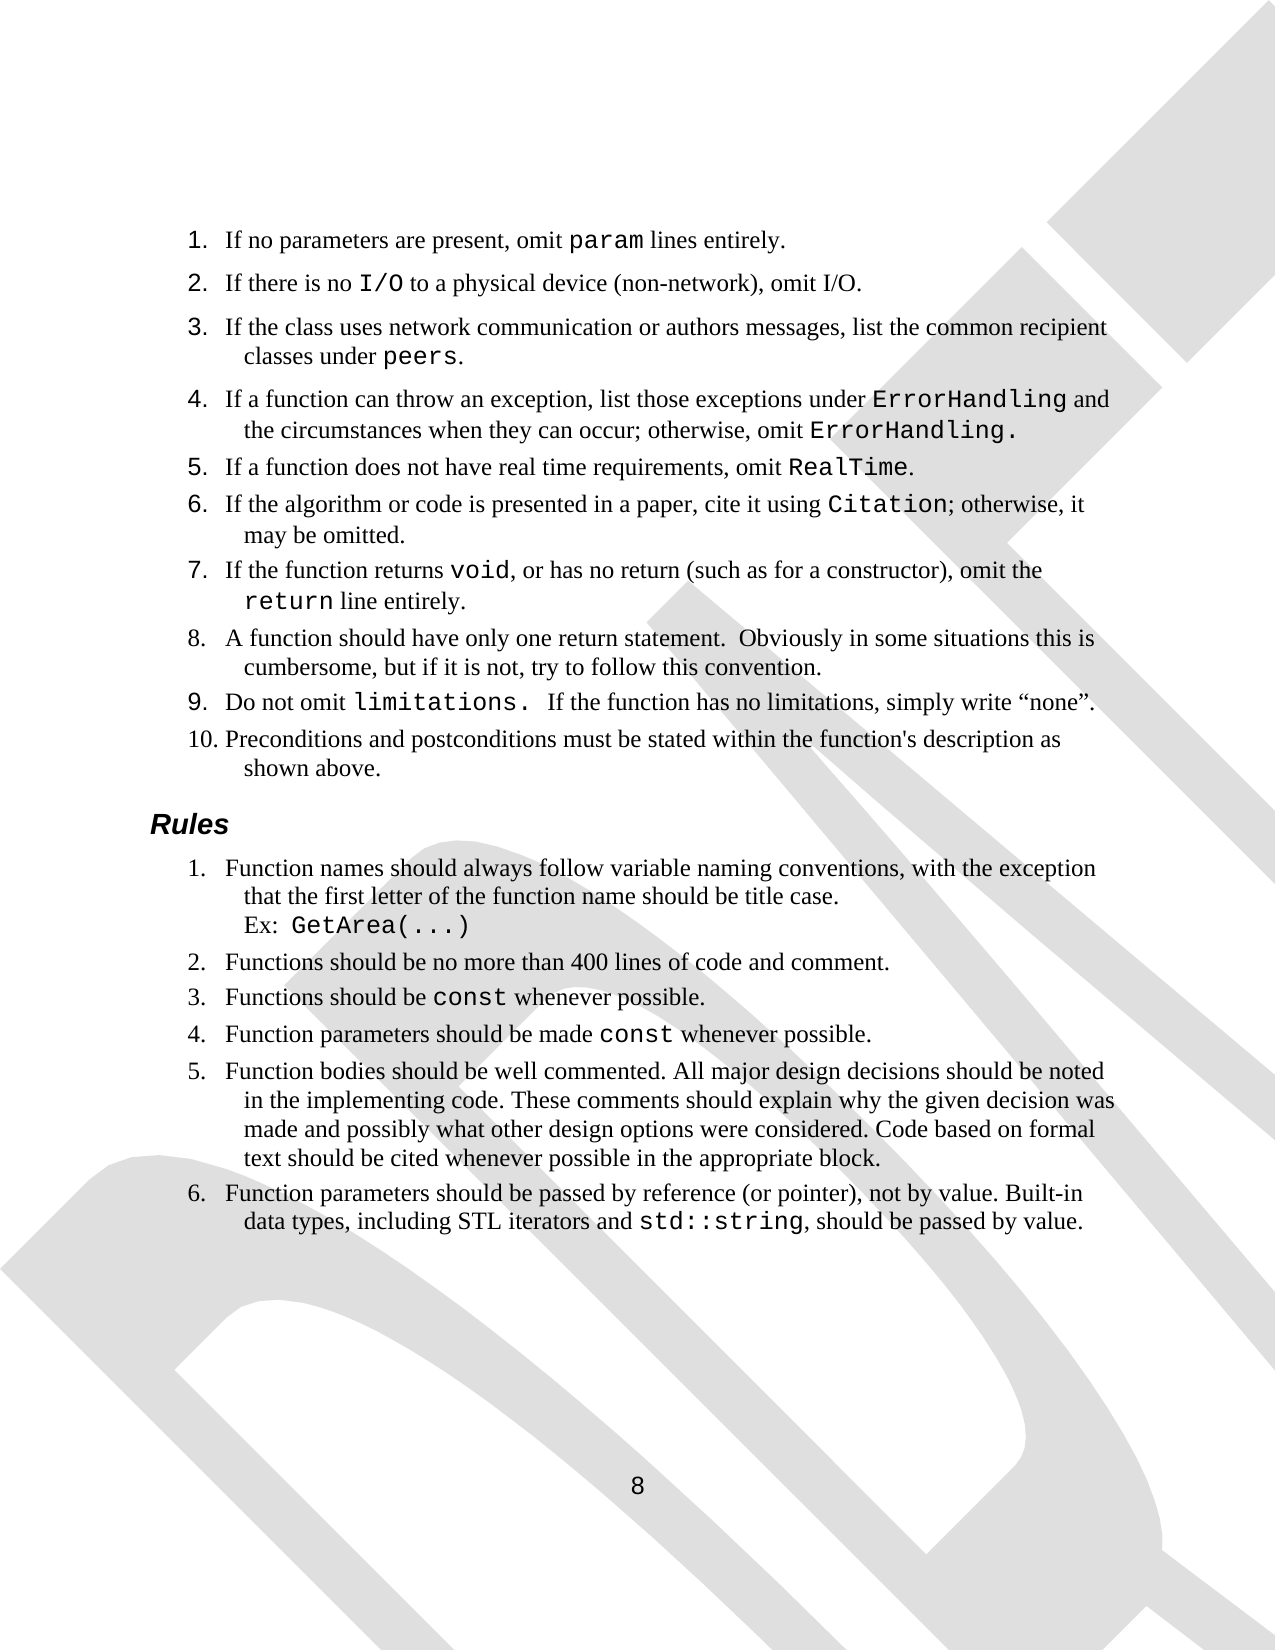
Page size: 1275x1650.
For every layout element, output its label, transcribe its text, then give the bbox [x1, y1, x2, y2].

list Function parameters should be passed by reference (or pointer), not by value. Built-in data types, including STL iterators and std::string, should be passed by value. [922, 1178, 1125, 1237]
subtitle [959, 807, 1125, 840]
list If a function does not have real time requirements, omit RealTime. [187, 452, 872, 483]
list A function should have only one return statement. Obviously in some situations this is cumbersome, but if it is not, try to follow this convention. [187, 623, 694, 681]
list Function parameters should be passed by reference (or pointer), not by value. Built-in data types, including STL iterators and std::string, should be passed by value. [252, 1178, 534, 1237]
list Functions should be const whenever possible. [187, 982, 310, 1013]
list Functions should be no more than 400 lines of code and comment. [984, 947, 1079, 976]
list If the function returns void, or has no return (such as for a constructor), omit the return line entirely. [187, 555, 1006, 617]
list Function bodies should be well commented. All major design decisions should be noted in the implementing code. These comments should explain why the given decision was made and possibly what other design options were considered. Code based on formal text should be cited whenever possible in the appropriate block. [187, 1056, 468, 1171]
list Functions should be const whenever possible. [1014, 982, 1123, 1013]
list Functions should be const whenever possible. [716, 982, 973, 1013]
list Function parameters should be made const whenever possible. [759, 1019, 1004, 1050]
list Function bodies should be well commented. All major design decisions should be noted in the implementing code. These comments should explain why the given decision was made and possibly what other design options were considered. Code based on formal text should be cited whenever possible in the appropriate block. [460, 1056, 840, 1171]
list If there is no I/O to a physical device (non-network), omit I/O. [187, 268, 999, 299]
list Preconditions and postconditions must be stated within the function's description as shown above. [860, 724, 1125, 782]
list Functions should be no more than 400 lines of code and comment. [672, 947, 942, 976]
list Function bodies should be well commented. All major design decisions should be noted in the implementing code. These comments should explain why the given decision was made and possibly what other design options were considered. Code based on formal text should be cited whenever possible in the appropriate block. [799, 1056, 1106, 1171]
list Function parameters should be passed by reference (or pointer), not by value. Built-in data types, including STL iterators and std::string, should be passed by value. [552, 1178, 902, 1237]
list If no parameters are present, omit param lines entirely. [187, 225, 1079, 256]
list Do not omit limitations. If the function has no limitations, simply write “none”. [816, 687, 1107, 718]
list Function parameters should be made const whenever possible. [496, 1019, 705, 1050]
list Function parameters should be made const whenever possible. [1045, 1019, 1125, 1050]
list If a function can throw an exception, list those exceptions under ErrorHandling and the circumstances when they can occur; otherwise, omit ErrorHandling. [187, 384, 883, 446]
list If the algorithm or code is presented in a paper, cite it using Citation; otherwise, it may be omitted. [187, 489, 938, 549]
list A function should have only one return statement. Obviously in some situations this is cumbersome, but if it is not, try to follow this convention. [740, 623, 1070, 681]
list Functions should be no more than 400 lines of code and comment. [187, 947, 321, 976]
subtitle Rules [150, 807, 828, 840]
subtitle [864, 807, 920, 840]
list Preconditions and postconditions must be stated within the function's description as shown above. [187, 724, 779, 782]
list If a function does not have real time requirements, omit RealTime. [1068, 452, 1125, 483]
list Function names should always follow variable naming conventions, with the exception that the first letter of the function name should be title case. Ex: GetArea(...) [904, 853, 1038, 941]
list Function names should always follow variable naming conventions, with the exception that the first letter of the function name should be title case. Ex: GetArea(...) [1013, 853, 1125, 941]
list Function parameters should be made const whenever possible. [187, 1019, 347, 1050]
list If the class uses network communication or authors messages, list the common recipient classes under peers. [187, 312, 955, 372]
list Do not omit limitations. If the function has no limitations, simply write “none”. [187, 687, 726, 718]
list Functions should be const whenever possible. [533, 988, 650, 1013]
list Function names should always follow variable naming conventions, with the exception that the first letter of the function name should be title case. Ex: GetArea(...) [187, 853, 416, 941]
list If the function returns void, or has no return (such as for a constructor), omit the return line entirely. [1021, 555, 1125, 617]
list Function names should always follow variable naming conventions, with the exception that the first letter of the function name should be title case. Ex: GetArea(...) [519, 853, 913, 941]
list If the algorithm or code is presented in a paper, cite it using Citation; otherwise, it may be omitted. [1008, 489, 1125, 549]
list [1044, 268, 1122, 299]
